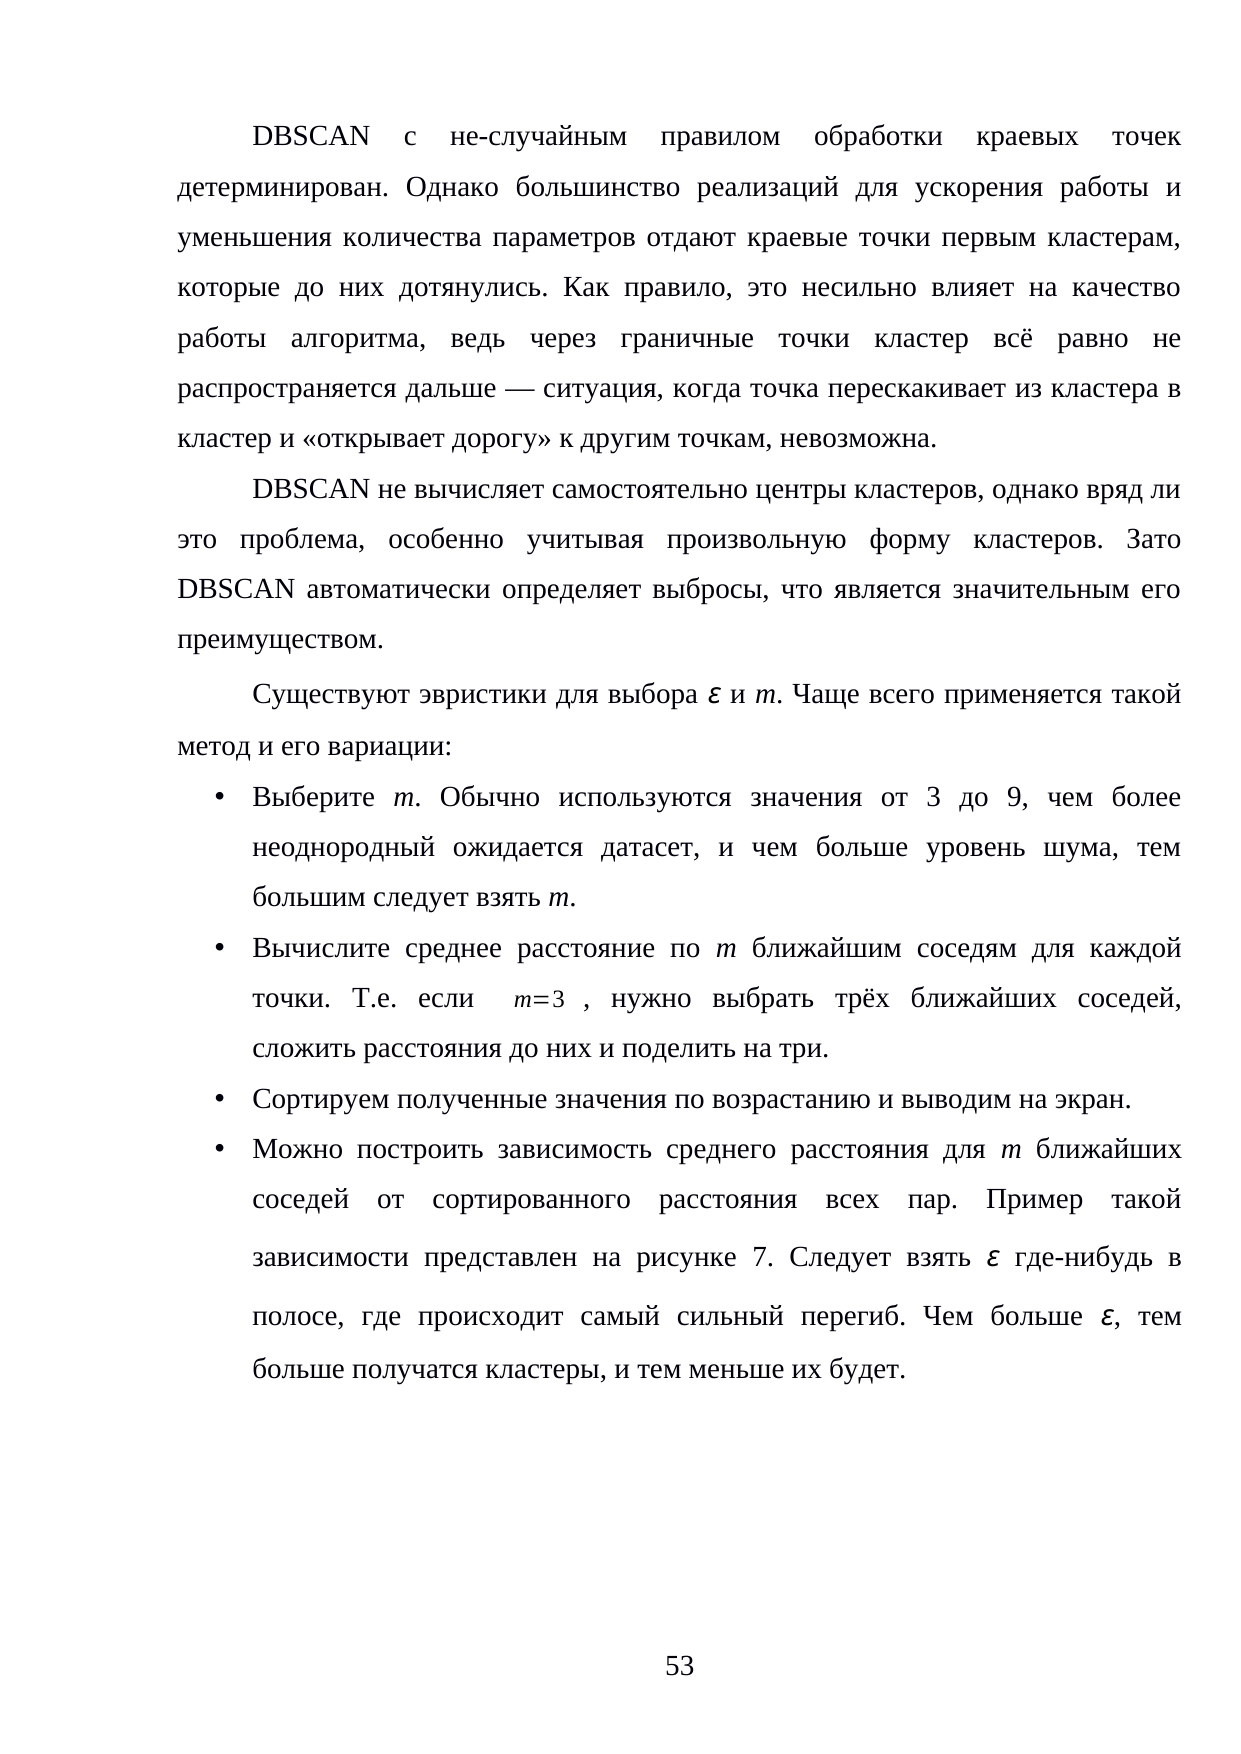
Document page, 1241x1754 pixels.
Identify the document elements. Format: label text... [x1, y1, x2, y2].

list Сортируем полученные значения по возрастанию и выводим на экран. [214, 1081, 1182, 1114]
list Вычислите среднее расстояние по m ближайшим соседям для каждой точки. Т.е. если , нужно выбрать трёх ближайших соседей, сложить расстояния до них и поделить на три. [214, 930, 1182, 1064]
text Существуют эвристики для выбора ε и m. Чаще всего применяется такой метод и его вариации: [177, 672, 1182, 762]
list Выберите m. Обычно используются значения от 3 до 9, чем более неоднородный ожидается датасет, и чем больше уровень шума, тем большим следует взять m. [214, 779, 1182, 913]
text DBSCAN с не-случайным правилом обработки краевых точек детерминирован. Однако большинство реализаций для ускорения работы и уменьшения количества параметров отдают краевые точки первым кластерам, которые до них дотянулись. Как правило, это несильно влияет на качество работы алгоритма, ведь через граничные точки кластер всё равно не распространяется дальше — ситуация, когда точка перескакивает из кластера в кластер и «открывает дорогу» к другим точкам, невозможна. [177, 118, 1182, 454]
text DBSCAN не вычисляет самостоятельно центры кластеров, однако вряд ли это проблема, особенно учитывая произвольную форму кластеров. Зато DBSCAN автоматически определяет выбросы, что является значительным его преимуществом. [177, 471, 1182, 655]
list Можно построить зависимость среднего расстояния для m ближайших соседей от сортированного расстояния всех пар. Пример такой зависимости представлен на рисунке 7. Следует взять ε где-нибудь в полосе, где происходит самый сильный перегиб. Чем больше ε, тем больше получатся кластеры, и тем меньше их будет. [214, 1131, 1182, 1384]
